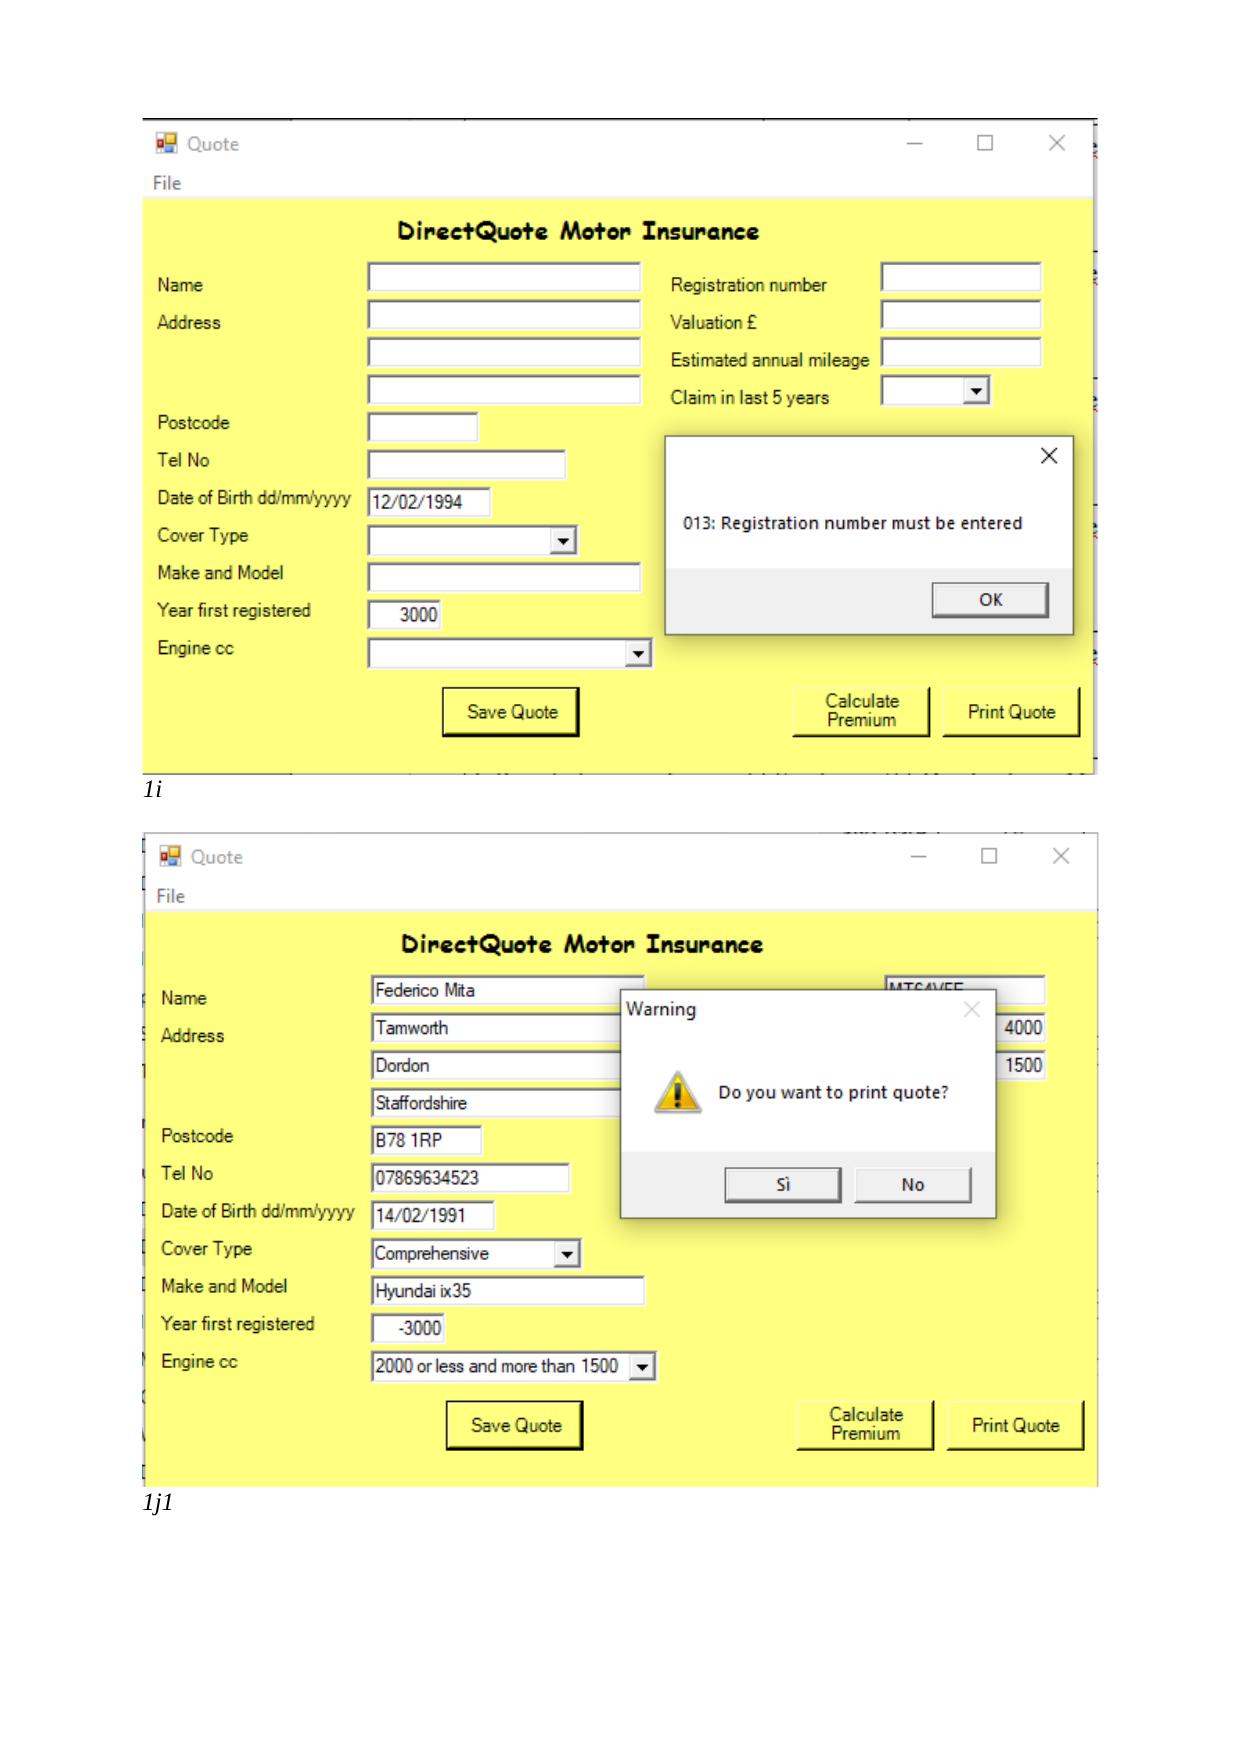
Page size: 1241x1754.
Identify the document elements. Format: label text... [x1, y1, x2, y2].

text 1i [143, 775, 1097, 803]
picture [142, 118, 1098, 775]
picture [142, 832, 1099, 1487]
text 1j1 [142, 1487, 1098, 1516]
